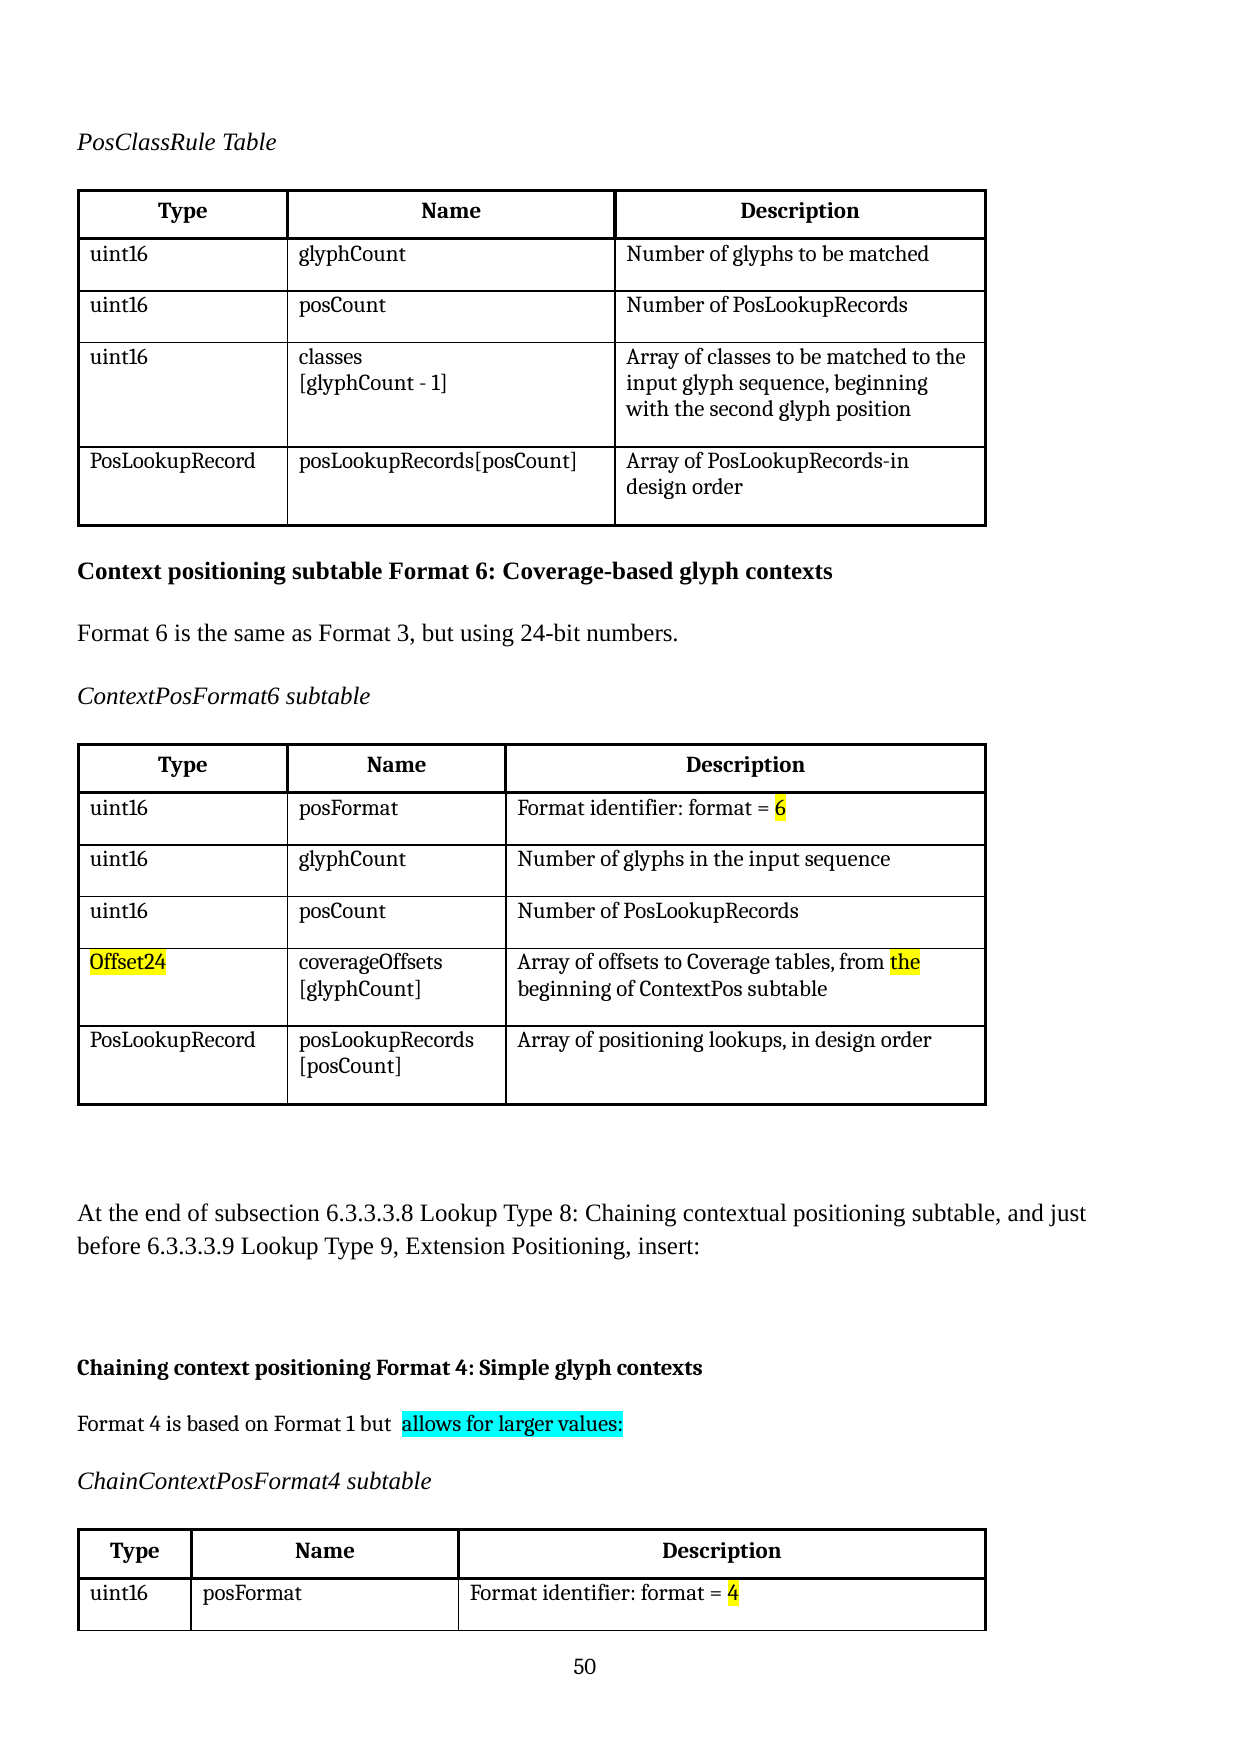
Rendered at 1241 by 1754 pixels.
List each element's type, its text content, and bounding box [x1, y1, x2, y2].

text ContextPosFormat6 subtable [77, 681, 1093, 709]
table_cell Offset24 [80, 949, 287, 1025]
table_cell Number of glyphs in the input sequence [507, 846, 984, 896]
text PosClassRule Table [77, 127, 1093, 156]
table_header Name [289, 192, 613, 237]
table_cell Array of PosLookupRecords-in design order [616, 448, 984, 524]
table_cell glyphCount [288, 240, 614, 290]
table_header Type [80, 746, 286, 791]
table_cell uint16 [80, 846, 287, 896]
table_header Description [460, 1531, 984, 1577]
table_cell Array of classes to be matched to the input glyph sequence, beginning with the second glyph position [616, 343, 984, 446]
table_cell Number of glyphs to be matched [616, 240, 984, 290]
table_cell Format identifier: format = 4 [459, 1580, 984, 1630]
table_cell uint16 [80, 240, 287, 290]
table_cell Format identifier: format = 6 [507, 794, 984, 844]
table_header Description [507, 746, 984, 791]
table_cell uint16 [80, 343, 287, 446]
table_cell uint16 [80, 794, 287, 844]
text Chaining context positioning Format 4: Simple glyph contexts [77, 1355, 1093, 1381]
table_cell PosLookupRecord [80, 448, 287, 524]
table_cell Number of PosLookupRecords [507, 897, 984, 947]
table_cell Array of positioning lookups, in design order [507, 1027, 984, 1103]
text Format 6 is the same as Format 3, but using 24-bit numbers. [77, 618, 1093, 647]
table_header Name [289, 746, 504, 791]
table_cell posFormat [288, 794, 505, 844]
table_cell coverageOffsets [glyphCount] [288, 949, 505, 1025]
table_cell posCount [288, 292, 614, 342]
table_header Description [617, 192, 984, 237]
text Context positioning subtable Format 6: Coverage-based glyph contexts [77, 556, 1093, 585]
table_cell classes [glyphCount - 1] [288, 343, 614, 446]
text ChainContextPosFormat4 subtable [77, 1466, 1093, 1495]
table_cell Array of offsets to Coverage tables, from the beginning of ContextPos subtable [507, 949, 984, 1025]
text At the end of subsection 6.3.3.3.8 Lookup Type 8: Chaining contextual positioning subtable, and just before 6.3.3.3.9 Lookup Type 9, Extension Positioning, insert: [77, 1198, 1093, 1259]
table_header Type [80, 1531, 190, 1577]
table_cell PosLookupRecord [80, 1027, 287, 1103]
table_cell posFormat [192, 1580, 458, 1630]
table_cell posLookupRecords[posCount] [288, 448, 614, 524]
table_cell posCount [288, 897, 505, 947]
text Format 4 is based on Format 1 but allows for larger values: [77, 1411, 1093, 1437]
table_cell uint16 [80, 897, 287, 947]
table_cell Number of PosLookupRecords [616, 292, 984, 342]
table_cell uint16 [80, 292, 287, 342]
table_cell glyphCount [288, 846, 505, 896]
table_cell uint16 [80, 1580, 190, 1630]
table_cell posLookupRecords [posCount] [288, 1027, 505, 1103]
table_header Type [80, 192, 286, 237]
table_header Name [193, 1531, 457, 1577]
